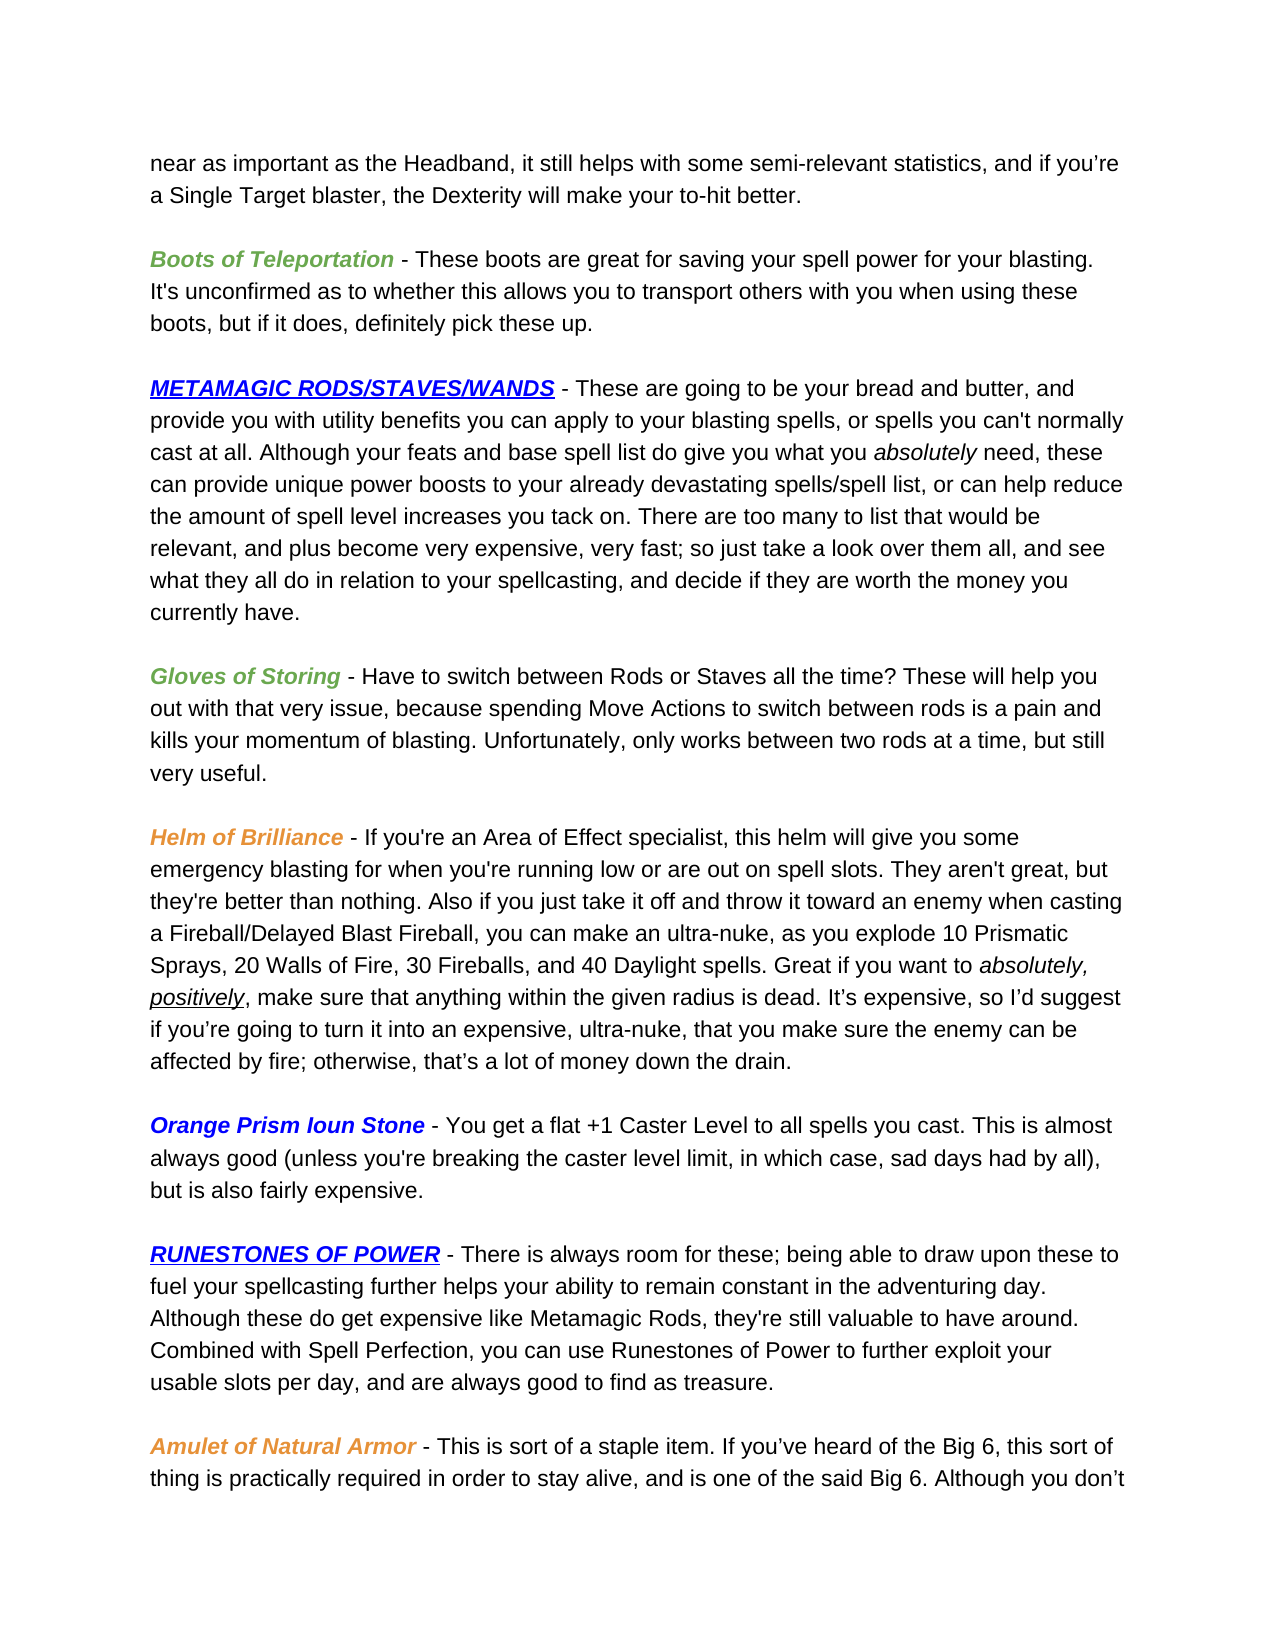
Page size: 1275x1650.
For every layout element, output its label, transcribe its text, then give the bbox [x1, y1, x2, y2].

text Boots of Teleportation - These boots are great for saving your spell power for your blasting. It's unconfirmed as to whether this allows you to transport others with you when using these boots, but if it does, definitely pick these up. [150, 246, 1125, 337]
text METAMAGIC RODS/STAVES/WANDS - These are going to be your bread and butter, and provide you with utility benefits you can apply to your blasting spells, or spells you can't normally cast at all. Although your feats and base spell list do give you what you absolutely need, these can provide unique power boosts to your already devastating spells/spell list, or can help reduce the amount of spell level increases you tack on. There are too many to list that would be relevant, and plus become very expensive, very fast; so just take a look over them all, and see what they all do in relation to your spellcasting, and decide if they are worth the money you currently have. [150, 374, 1125, 626]
text Helm of Brilliance - If you're an Area of Effect specialist, this helm will give you some emergency blasting for when you're running low or are out on spell slots. They aren't great, but they're better than nothing. Also if you just take it off and throw it toward an enemy when casting a Fireball/Delayed Blast Fireball, you can make an ultra-nuke, as you explode 10 Prismatic Sprays, 20 Walls of Fire, 30 Fireballs, and 40 Daylight spells. Great if you want to absolutely, positively, make sure that anything within the given radius is dead. It’s expensive, so I’d suggest if you’re going to turn it into an expensive, ultra-nuke, that you make sure the enemy can be affected by fire; otherwise, that’s a lot of money down the drain. [150, 824, 1125, 1075]
text RUNESTONES OF POWER - There is always room for these; being able to draw upon these to fuel your spellcasting further helps your ability to remain constant in the adventuring day. Although these do get expensive like Metamagic Rods, they're still valuable to have around. Combined with Spell Perfection, you can use Runestones of Power to further exploit your usable slots per day, and are always good to find as treasure. [150, 1241, 1125, 1396]
text Gloves of Storing - Have to switch between Rods or Staves all the time? These will help you out with that very issue, because spending Move Actions to switch between rods is a pain and kills your momentum of blasting. Unfortunately, only works between two rods at a time, but still very useful. [150, 663, 1125, 786]
text near as important as the Headband, it still helps with some semi-relevant statistics, and if you’re a Single Target blaster, the Dexterity will make your to-hit better. [150, 150, 1125, 208]
text Amulet of Natural Armor - This is sort of a staple item. If you’ve heard of the Big 6, this sort of thing is practically required in order to stay alive, and is one of the said Big 6. Although you don’t [150, 1433, 1125, 1492]
text Orange Prism Ioun Stone - You get a flat +1 Caster Level to all spells you cast. This is almost always good (unless you're breaking the caster level limit, in which case, sad days had by all), but is also fairly expensive. [150, 1112, 1125, 1203]
